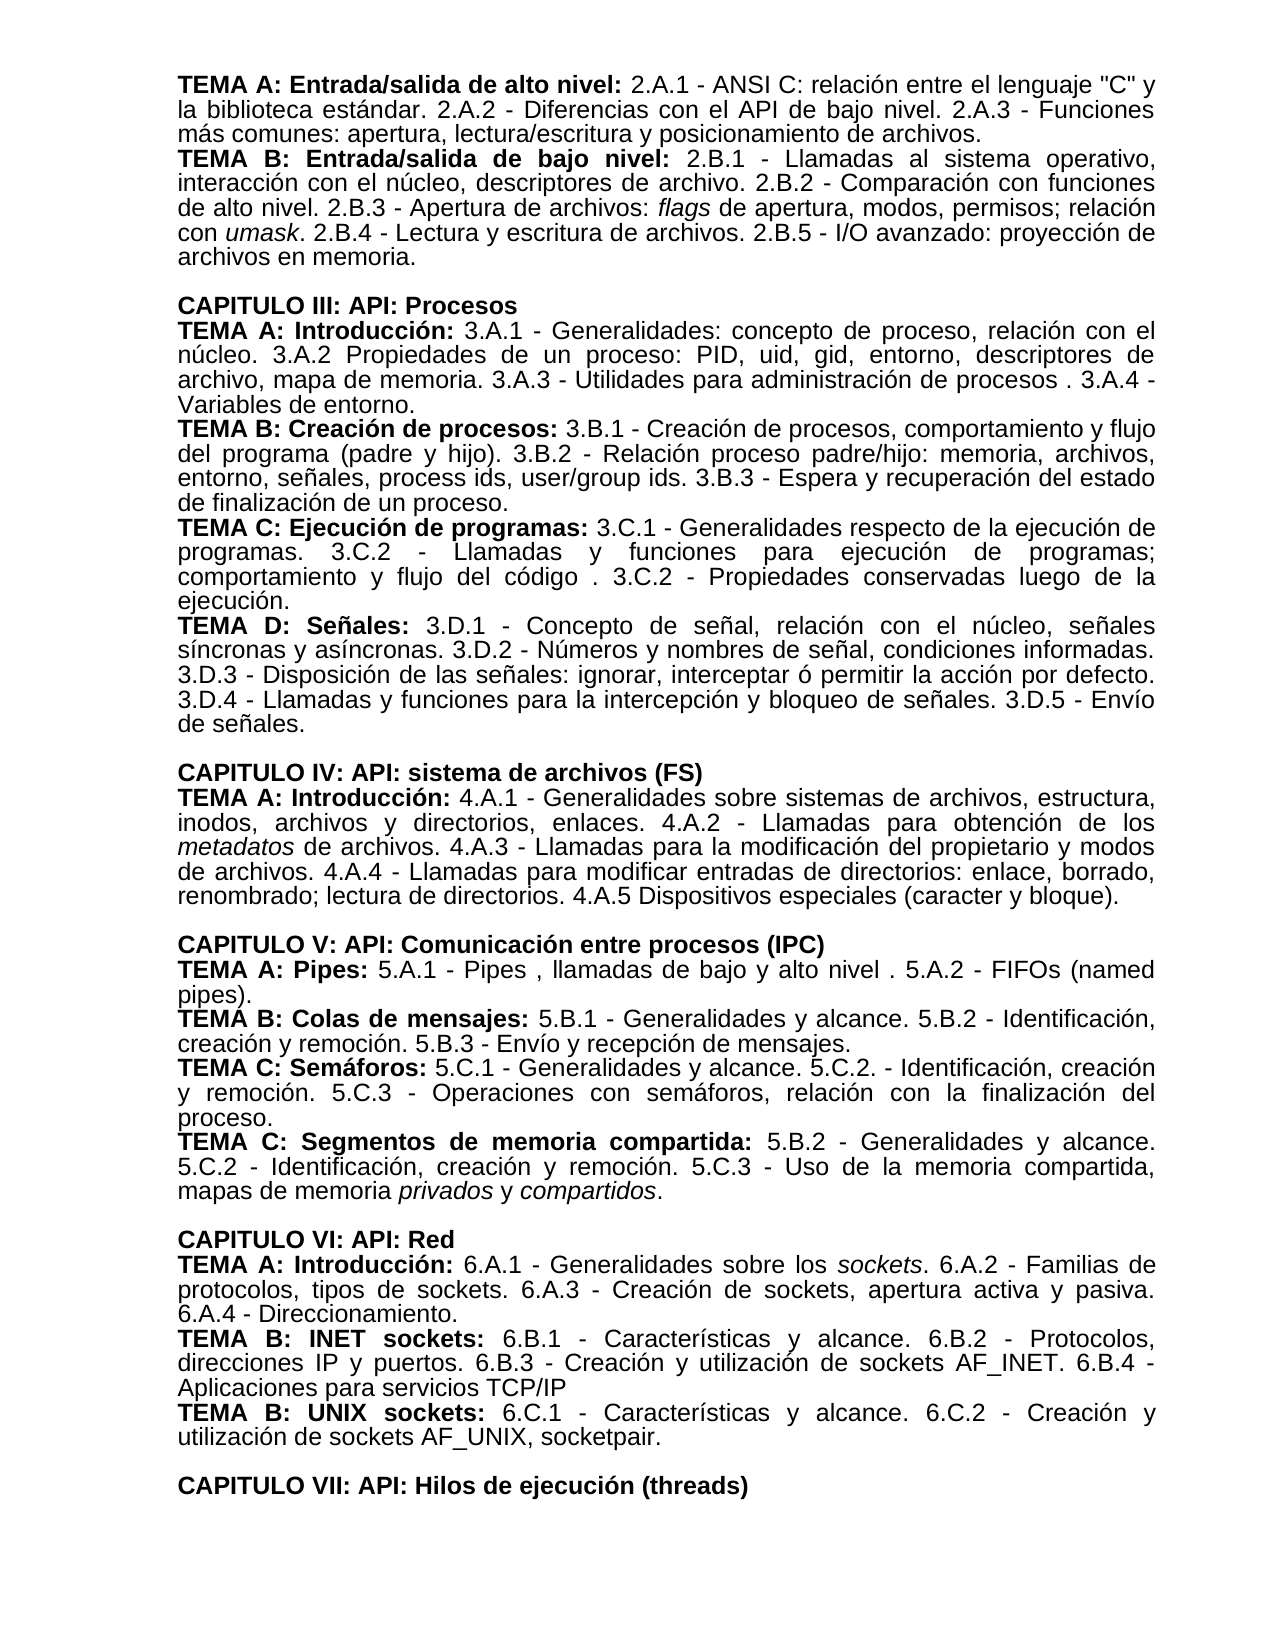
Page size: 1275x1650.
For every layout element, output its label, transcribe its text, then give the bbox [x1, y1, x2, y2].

text TEMA A: Pipes: 5.A.1 - Pipes , llamadas de bajo y alto nivel . 5.A.2 - FIFOs (named pipes). [177, 959, 1157, 1008]
text TEMA A: Introducción: 4.A.1 - Generalidades sobre sistemas de archivos, estructura, inodos, archivos y directorios, enlaces. 4.A.2 - Llamadas para obtención de los metadatos de archivos. 4.A.3 - Llamadas para la modificación del propietario y modos de archivos. 4.A.4 - Llamadas para modificar entradas de directorios: enlace, borrado, renombrado; lectura de directorios. 4.A.5 Dispositivos especiales (caracter y bloque). [177, 787, 1157, 910]
text CAPITULO IV: API: sistema de archivos (FS) [177, 762, 1157, 787]
text TEMA A: Introducción: 3.A.1 - Generalidades: concepto de proceso, relación con el núcleo. 3.A.2 Propiedades de un proceso: PID, uid, gid, entorno, descriptores de archivo, mapa de memoria. 3.A.3 - Utilidades para administración de procesos . 3.A.4 - Variables de entorno. [177, 320, 1157, 418]
text TEMA D: Señales: 3.D.1 - Concepto de señal, relación con el núcleo, señales síncronas y asíncronas. 3.D.2 - Números y nombres de señal, condiciones informadas. 3.D.3 - Disposición de las señales: ignorar, interceptar ó permitir la acción por defecto. 3.D.4 - Llamadas y funciones para la intercepción y bloqueo de señales. 3.D.5 - Envío de señales. [177, 615, 1157, 738]
text TEMA C: Semáforos: 5.C.1 - Generalidades y alcance. 5.C.2. - Identificación, creación y remoción. 5.C.3 - Operaciones con semáforos, relación con la finalización del proceso. [177, 1057, 1157, 1131]
text TEMA A: Introducción: 6.A.1 - Generalidades sobre los sockets. 6.A.2 - Familias de protocolos, tipos de sockets. 6.A.3 - Creación de sockets, apertura activa y pasiva. 6.A.4 - Direccionamiento. [177, 1254, 1157, 1328]
text CAPITULO VI: API: Red [177, 1229, 1157, 1254]
text TEMA B: Entrada/salida de bajo nivel: 2.B.1 - Llamadas al sistema operativo, interacción con el núcleo, descriptores de archivo. 2.B.2 - Comparación con funciones de alto nivel. 2.B.3 - Apertura de archivos: flags de apertura, modos, permisos; relación con umask. 2.B.4 - Lectura y escritura de archivos. 2.B.5 - I/O avanzado: proyección de archivos en memoria. [177, 148, 1157, 271]
text TEMA A: Entrada/salida de alto nivel: 2.A.1 - ANSI C: relación entre el lenguaje "C" y la biblioteca estándar. 2.A.2 - Diferencias con el API de bajo nivel. 2.A.3 - Funciones más comunes: apertura, lectura/escritura y posicionamiento de archivos. [177, 74, 1157, 148]
text CAPITULO V: API: Comunicación entre procesos (IPC) [177, 934, 1157, 959]
text TEMA B: INET sockets: 6.B.1 - Características y alcance. 6.B.2 - Protocolos, direcciones IP y puertos. 6.B.3 - Creación y utilización de sockets AF_INET. 6.B.4 - Aplicaciones para servicios TCP/IP [177, 1328, 1157, 1401]
text TEMA B: Colas de mensajes: 5.B.1 - Generalidades y alcance. 5.B.2 - Identificación, creación y remoción. 5.B.3 - Envío y recepción de mensajes. [177, 1008, 1157, 1057]
text TEMA B: UNIX sockets: 6.C.1 - Características y alcance. 6.C.2 - Creación y utilización de sockets AF_UNIX, socketpair. [177, 1401, 1157, 1451]
text TEMA C: Segmentos de memoria compartida: 5.B.2 - Generalidades y alcance. 5.C.2 - Identificación, creación y remoción. 5.C.3 - Uso de la memoria compartida, mapas de memoria privados y compartidos. [177, 1131, 1157, 1205]
text TEMA C: Ejecución de programas: 3.C.1 - Generalidades respecto de la ejecución de programas. 3.C.2 - Llamadas y funciones para ejecución de programas; comportamiento y flujo del código . 3.C.2 - Propiedades conservadas luego de la ejecución. [177, 516, 1157, 615]
text TEMA B: Creación de procesos: 3.B.1 - Creación de procesos, comportamiento y flujo del programa (padre y hijo). 3.B.2 - Relación proceso padre/hijo: memoria, archivos, entorno, señales, process ids, user/group ids. 3.B.3 - Espera y recuperación del estado de finalización de un proceso. [177, 418, 1157, 516]
text CAPITULO VII: API: Hilos de ejecución (threads) [177, 1475, 1157, 1500]
text CAPITULO III: API: Procesos [177, 295, 1157, 320]
